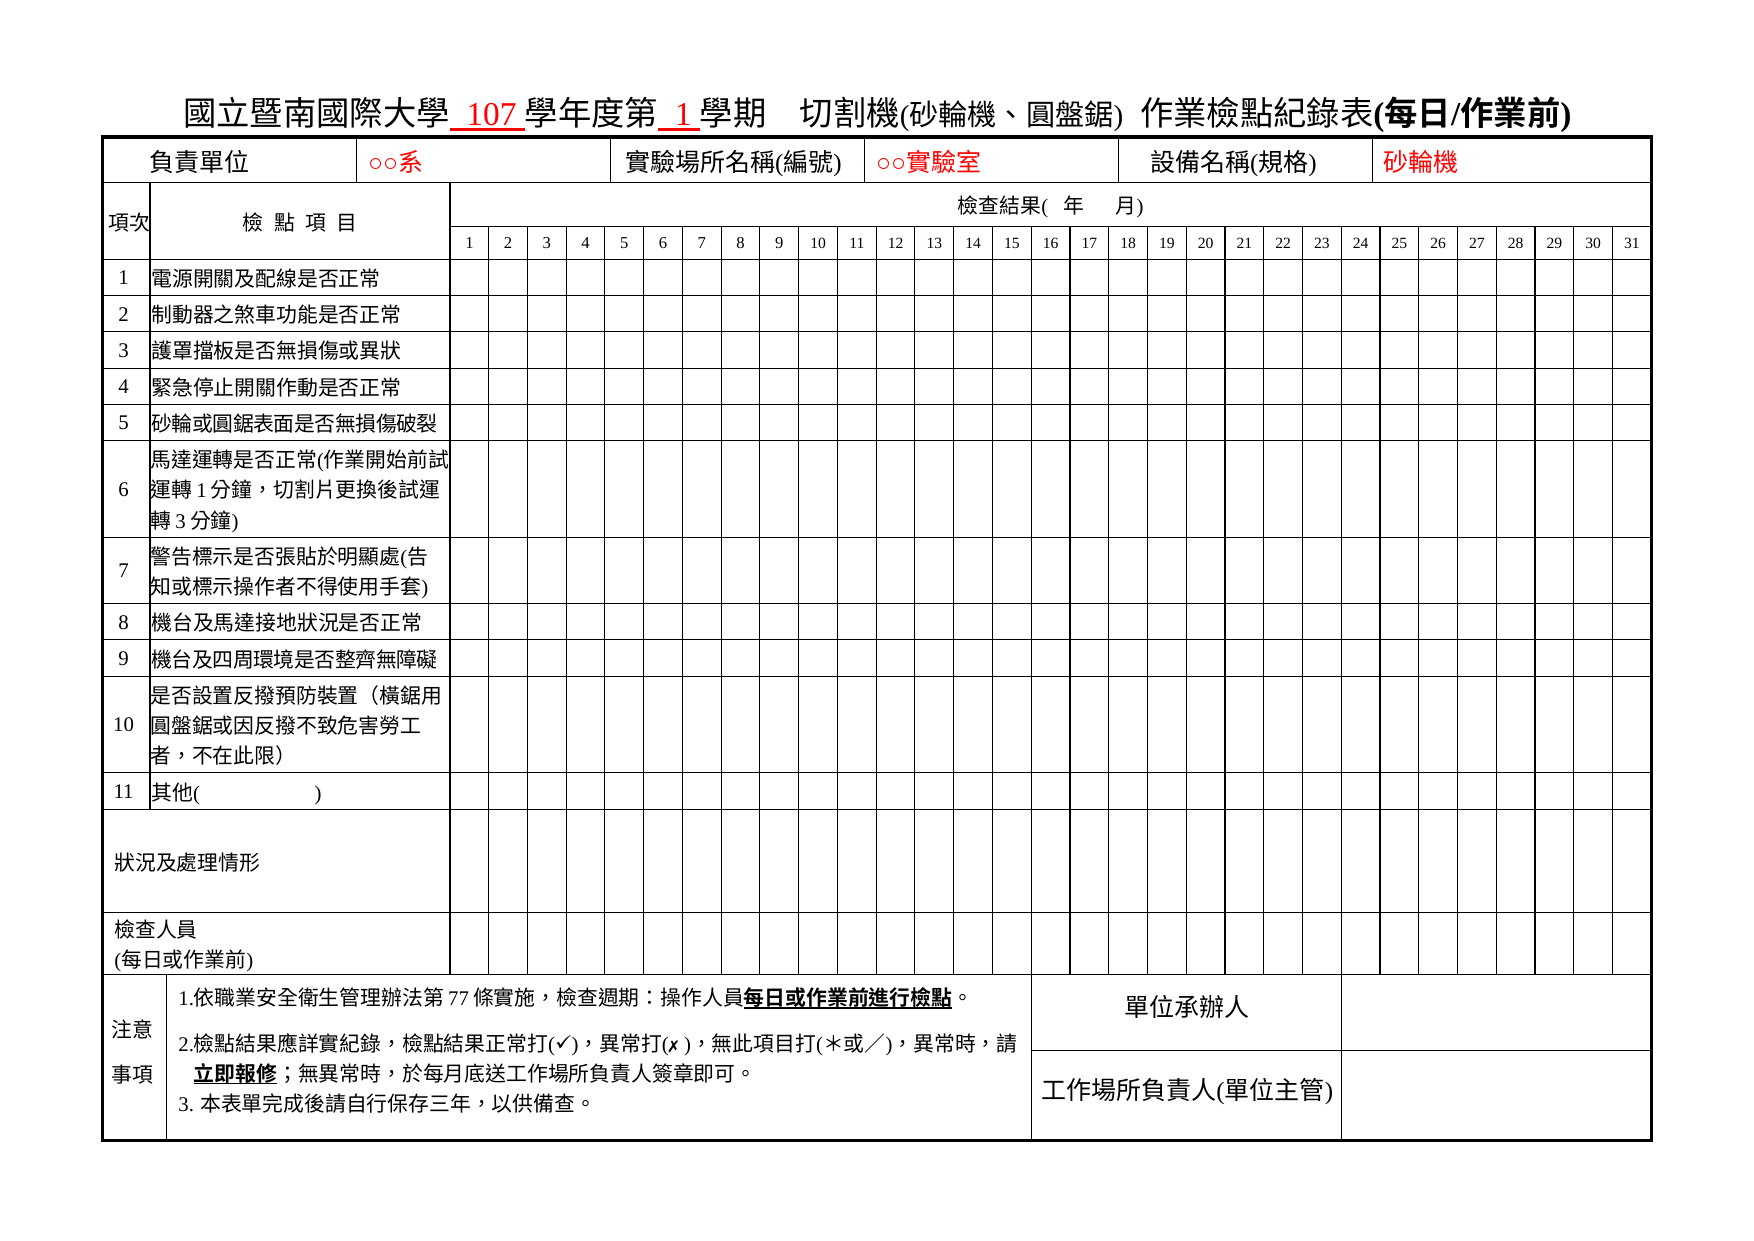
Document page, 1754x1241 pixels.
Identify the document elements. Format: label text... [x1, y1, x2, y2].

table_cell [605, 913, 643, 974]
table_cell [1381, 640, 1418, 676]
table_cell 23 [1303, 227, 1341, 259]
table_cell [567, 640, 604, 676]
table_cell 電源開關及配線是否正常 [151, 260, 449, 295]
table_cell [1613, 405, 1650, 440]
table_cell [877, 296, 914, 331]
table_cell [838, 369, 876, 404]
table_cell [760, 332, 798, 367]
table_cell [644, 640, 682, 676]
table_cell [1419, 369, 1457, 404]
table_cell [760, 538, 798, 603]
table_cell [1109, 260, 1147, 295]
table_cell [1574, 640, 1612, 676]
table_cell [1071, 773, 1108, 808]
table_cell [489, 332, 527, 367]
table_cell [1458, 810, 1496, 912]
table_cell [1419, 405, 1457, 440]
table_cell [1574, 405, 1612, 440]
table_cell [760, 773, 798, 808]
table_cell 7 [104, 538, 149, 603]
table_cell [1187, 677, 1224, 772]
table_cell [1536, 296, 1573, 331]
table_cell [1071, 441, 1108, 537]
table_cell 18 [1109, 227, 1147, 259]
table_cell [528, 332, 566, 367]
table_cell [683, 405, 721, 440]
table_cell [644, 332, 682, 367]
table_cell [1264, 913, 1302, 974]
table_cell [1148, 810, 1186, 912]
table_cell [799, 296, 837, 331]
table_cell [1497, 369, 1534, 404]
table_cell [1613, 640, 1650, 676]
table_cell [1226, 773, 1263, 808]
table_cell 單位承辦人 [1032, 975, 1341, 1050]
table_cell [1226, 538, 1263, 603]
table_cell [1536, 810, 1573, 912]
table_cell [1032, 538, 1069, 603]
table_cell [1497, 332, 1534, 367]
table_cell 是否設置反撥預防裝置（橫鋸用圓盤鋸或因反撥不致危害勞工者，不在此限） [151, 677, 449, 772]
table_cell [993, 640, 1031, 676]
table_cell [1574, 296, 1612, 331]
table_cell [528, 773, 566, 808]
table_cell 14 [954, 227, 992, 259]
table_cell [1226, 913, 1263, 974]
table_cell [1458, 441, 1496, 537]
table_cell [954, 773, 992, 808]
table_cell [567, 604, 604, 639]
table_cell [1419, 640, 1457, 676]
table_cell [1536, 604, 1573, 639]
table_cell [1148, 913, 1186, 974]
table_cell [683, 773, 721, 808]
table_header 實驗場所名稱(編號) [611, 139, 864, 182]
table_cell [644, 296, 682, 331]
table_cell [1264, 810, 1302, 912]
table_cell [1574, 773, 1612, 808]
table_cell [1458, 913, 1496, 974]
table_cell [1574, 260, 1612, 295]
table_cell [1381, 260, 1418, 295]
table_cell [644, 810, 682, 912]
table_cell [760, 604, 798, 639]
table_cell [567, 296, 604, 331]
table_cell [954, 604, 992, 639]
table_cell [915, 369, 953, 404]
table_cell [451, 441, 488, 537]
table_cell [1381, 677, 1418, 772]
table_cell [993, 677, 1031, 772]
table_cell 檢查結果( 年 月) [451, 183, 1650, 226]
table_cell [1226, 677, 1263, 772]
table_cell [1264, 332, 1302, 367]
table_cell 3 [104, 332, 149, 367]
table_cell [1342, 604, 1379, 639]
table_cell [1071, 332, 1108, 367]
table_cell [954, 369, 992, 404]
table_cell [605, 405, 643, 440]
table_cell [877, 538, 914, 603]
table_cell [451, 260, 488, 295]
table_cell [528, 296, 566, 331]
table_cell [877, 332, 914, 367]
table_cell [1264, 677, 1302, 772]
table_cell [1264, 604, 1302, 639]
table_cell 項次 [104, 183, 149, 259]
table_cell [605, 773, 643, 808]
table_cell [722, 604, 759, 639]
table_cell [1187, 604, 1224, 639]
table_cell 27 [1458, 227, 1496, 259]
table_cell [489, 296, 527, 331]
table_cell [1187, 296, 1224, 331]
table_cell [954, 260, 992, 295]
table_cell [528, 369, 566, 404]
table_cell [489, 538, 527, 603]
table_cell 22 [1264, 227, 1302, 259]
table_cell [1419, 773, 1457, 808]
table_cell [567, 260, 604, 295]
table_cell [722, 677, 759, 772]
table_cell [1226, 441, 1263, 537]
table_cell [838, 260, 876, 295]
table_cell [993, 441, 1031, 537]
table_cell [1303, 773, 1341, 808]
table_cell [1109, 369, 1147, 404]
table_cell [838, 441, 876, 537]
table_cell [528, 604, 566, 639]
table_cell 11 [104, 773, 149, 808]
table_cell [1226, 332, 1263, 367]
table_cell [722, 260, 759, 295]
table_cell [451, 538, 488, 603]
table_cell [1264, 538, 1302, 603]
table_cell [1574, 604, 1612, 639]
table_cell [1148, 604, 1186, 639]
table_cell [489, 913, 527, 974]
table_cell [1613, 913, 1650, 974]
table_cell [1419, 260, 1457, 295]
table_cell [1458, 538, 1496, 603]
table_cell [1071, 604, 1108, 639]
table_cell [1574, 913, 1612, 974]
table_cell [838, 604, 876, 639]
table_cell 2 [489, 227, 527, 259]
table_cell [567, 405, 604, 440]
table_cell [605, 538, 643, 603]
table_cell 30 [1574, 227, 1612, 259]
table_cell [683, 369, 721, 404]
table_cell [489, 810, 527, 912]
table_cell [1148, 538, 1186, 603]
table_cell [1497, 538, 1534, 603]
table_cell 25 [1381, 227, 1418, 259]
table_cell [1613, 441, 1650, 537]
table_cell [799, 260, 837, 295]
table_cell [644, 604, 682, 639]
table_cell [1264, 260, 1302, 295]
table_cell [1226, 810, 1263, 912]
table_cell [1381, 604, 1418, 639]
table_cell [1148, 260, 1186, 295]
table_cell [1148, 677, 1186, 772]
table_cell [915, 604, 953, 639]
table_cell [1071, 677, 1108, 772]
table_cell 1 [104, 260, 149, 295]
table_cell [1187, 260, 1224, 295]
table_cell [1071, 369, 1108, 404]
table_cell [1187, 369, 1224, 404]
table_cell [877, 913, 914, 974]
table_cell [1381, 405, 1418, 440]
table_cell [954, 538, 992, 603]
table_cell [799, 405, 837, 440]
table_cell [1303, 369, 1341, 404]
table_cell [838, 640, 876, 676]
table_cell [1381, 369, 1418, 404]
table_cell [1032, 773, 1069, 808]
table_cell 21 [1226, 227, 1263, 259]
table_cell [1381, 773, 1418, 808]
table_header 設備名稱(規格) [1119, 139, 1372, 182]
table_cell [1381, 538, 1418, 603]
table_cell [954, 640, 992, 676]
table_cell [1536, 369, 1573, 404]
table_cell [1303, 604, 1341, 639]
table_cell [1458, 332, 1496, 367]
table_cell [1497, 773, 1534, 808]
table_cell 檢 點 項 目 [151, 183, 449, 259]
table_cell [1187, 332, 1224, 367]
table_cell [838, 913, 876, 974]
table_cell [1381, 441, 1418, 537]
table_cell [1109, 332, 1147, 367]
table_cell [877, 604, 914, 639]
table_cell [1536, 913, 1573, 974]
table_cell [1032, 640, 1069, 676]
table_cell [877, 773, 914, 808]
table_cell [915, 538, 953, 603]
table_cell [1032, 604, 1069, 639]
table_cell 其他( ) [151, 773, 449, 808]
table_cell [760, 369, 798, 404]
table_cell [605, 677, 643, 772]
table_cell [1613, 332, 1650, 367]
table_cell 工作場所負責人(單位主管) [1032, 1051, 1341, 1138]
table_cell [1264, 773, 1302, 808]
table_cell 13 [915, 227, 953, 259]
table_cell [1574, 369, 1612, 404]
table_cell [1536, 538, 1573, 603]
table_cell [528, 640, 566, 676]
table_cell [760, 810, 798, 912]
table_cell [1419, 538, 1457, 603]
table_cell [1148, 296, 1186, 331]
table_cell 15 [993, 227, 1031, 259]
table_cell [1613, 773, 1650, 808]
table_cell [605, 296, 643, 331]
table_cell [1264, 441, 1302, 537]
table_cell [1303, 810, 1341, 912]
table_cell [1536, 260, 1573, 295]
table_cell [1613, 810, 1650, 912]
table_cell [1419, 604, 1457, 639]
table_cell [799, 640, 837, 676]
table_cell [1613, 260, 1650, 295]
table_cell [683, 441, 721, 537]
table_cell [1342, 260, 1379, 295]
table_cell [528, 405, 566, 440]
table_cell [451, 604, 488, 639]
table_cell 5 [104, 405, 149, 440]
table_cell [1303, 441, 1341, 537]
table_cell [1109, 677, 1147, 772]
table_cell [954, 913, 992, 974]
table_cell 護罩擋板是否無損傷或異狀 [151, 332, 449, 367]
table_cell 24 [1342, 227, 1379, 259]
table_cell [528, 441, 566, 537]
table_cell [760, 640, 798, 676]
table_cell 機台及四周環境是否整齊無障礙 [151, 640, 449, 676]
table_cell 28 [1497, 227, 1534, 259]
table_cell 注意 事項 [104, 975, 166, 1138]
table_cell 6 [644, 227, 682, 259]
table_cell [915, 296, 953, 331]
table_cell [1342, 296, 1379, 331]
table_cell [1303, 677, 1341, 772]
table_cell [1071, 913, 1108, 974]
table_cell [1497, 913, 1534, 974]
table_cell 4 [104, 369, 149, 404]
table_cell [722, 538, 759, 603]
table_cell [1187, 640, 1224, 676]
table_cell [528, 538, 566, 603]
table_cell [451, 405, 488, 440]
table_cell [799, 604, 837, 639]
table_cell [489, 260, 527, 295]
table_cell 8 [104, 604, 149, 639]
table_cell 緊急停止開關作動是否正常 [151, 369, 449, 404]
table_cell [954, 296, 992, 331]
table_cell [605, 640, 643, 676]
table_cell [683, 538, 721, 603]
table_cell [605, 332, 643, 367]
table_cell [567, 913, 604, 974]
table_cell [1032, 441, 1069, 537]
table_cell [528, 913, 566, 974]
table_cell [451, 332, 488, 367]
table_cell 26 [1419, 227, 1457, 259]
table_cell [1536, 677, 1573, 772]
table_cell 3 [528, 227, 566, 259]
table_cell [1148, 640, 1186, 676]
table_cell [1109, 640, 1147, 676]
table_cell [683, 640, 721, 676]
table_cell [1071, 260, 1108, 295]
table_cell [1303, 296, 1341, 331]
table_cell [799, 677, 837, 772]
table_cell [489, 441, 527, 537]
table_cell [567, 369, 604, 404]
table_cell [644, 913, 682, 974]
table_cell [451, 913, 488, 974]
table_cell [1071, 640, 1108, 676]
table_cell [567, 441, 604, 537]
table_cell [1187, 913, 1224, 974]
table_cell [1071, 405, 1108, 440]
table_cell [1109, 296, 1147, 331]
table_cell [489, 773, 527, 808]
table_cell [993, 369, 1031, 404]
table_cell [1613, 677, 1650, 772]
table_cell [915, 773, 953, 808]
table_cell [1613, 369, 1650, 404]
table_cell [1381, 810, 1418, 912]
table_cell [722, 640, 759, 676]
table_cell [644, 405, 682, 440]
table_cell [1226, 369, 1263, 404]
table_cell [1264, 369, 1302, 404]
table_cell [1458, 604, 1496, 639]
table_cell [1342, 1051, 1650, 1138]
table_cell [877, 677, 914, 772]
table_cell [993, 332, 1031, 367]
table_cell [605, 369, 643, 404]
table_cell [1342, 538, 1379, 603]
table_cell [1109, 538, 1147, 603]
table_cell [567, 538, 604, 603]
table_cell [760, 677, 798, 772]
table_cell [683, 604, 721, 639]
table_cell [915, 810, 953, 912]
table_cell [1032, 369, 1069, 404]
table_cell [722, 810, 759, 912]
table_cell [1574, 538, 1612, 603]
table_cell [1497, 810, 1534, 912]
table_cell [1497, 640, 1534, 676]
table_cell [683, 332, 721, 367]
table_cell [1226, 640, 1263, 676]
table_cell 7 [683, 227, 721, 259]
table_cell [993, 538, 1031, 603]
table_cell [1226, 296, 1263, 331]
table_cell [838, 332, 876, 367]
table_cell [915, 640, 953, 676]
table_cell [1148, 332, 1186, 367]
table_cell 狀況及處理情形 [104, 810, 449, 912]
table_cell [1497, 677, 1534, 772]
table_header ○○系 [357, 139, 610, 182]
table_cell [1264, 296, 1302, 331]
table_cell 12 [877, 227, 914, 259]
table_cell [993, 604, 1031, 639]
table_cell [489, 640, 527, 676]
table_cell 5 [605, 227, 643, 259]
table_cell 16 [1032, 227, 1069, 259]
table_cell [1342, 405, 1379, 440]
table_cell [1381, 296, 1418, 331]
table_cell [915, 913, 953, 974]
table_cell [1032, 810, 1069, 912]
table_cell [567, 773, 604, 808]
table_cell [451, 296, 488, 331]
table_cell [1613, 604, 1650, 639]
table_cell [993, 260, 1031, 295]
table_cell [722, 913, 759, 974]
table_cell [528, 260, 566, 295]
table_cell 1.依職業安全衛生管理辦法第77條實施，檢查週期：操作人員每日或作業前進行檢點。 2.檢點結果應詳實紀錄，檢點結果正常打()，異常打( )，無此項目打(＊或／)，異常時，請立即報修；無異常時，於每月底送工作場所負責人簽章即可。 3. 本表單完成後請自行保存三年，以供備查。 [167, 975, 1031, 1138]
table_cell [1381, 913, 1418, 974]
table_cell [722, 441, 759, 537]
table_cell [1226, 604, 1263, 639]
table_cell [683, 913, 721, 974]
table_cell [605, 260, 643, 295]
table_cell [1032, 332, 1069, 367]
table_cell [489, 405, 527, 440]
table_cell [799, 913, 837, 974]
table_cell [567, 332, 604, 367]
table_cell [1303, 405, 1341, 440]
table_cell [877, 441, 914, 537]
table_cell [877, 640, 914, 676]
table_cell [1613, 296, 1650, 331]
table_cell [1497, 296, 1534, 331]
table_cell [1264, 640, 1302, 676]
table_cell 2 [104, 296, 149, 331]
table_cell [1032, 260, 1069, 295]
table_cell 17 [1071, 227, 1108, 259]
table_cell 31 [1613, 227, 1650, 259]
table_cell [683, 260, 721, 295]
table_cell 19 [1148, 227, 1186, 259]
table_cell [1419, 913, 1457, 974]
table_cell [644, 538, 682, 603]
table_cell 10 [104, 677, 149, 772]
table_cell [1342, 441, 1379, 537]
table_cell [1536, 773, 1573, 808]
table_cell 檢查人員 (每日或作業前) [104, 913, 449, 974]
text 國立暨南國際大學 107 學年度第 1 學期 切割機(砂輪機、圓盤鋸) 作業檢點紀錄表(每日/作業前) [150, 87, 1604, 135]
table_cell [1342, 332, 1379, 367]
table_cell [1032, 677, 1069, 772]
table_cell [915, 405, 953, 440]
table_cell 11 [838, 227, 876, 259]
table_cell 砂輪或圓鋸表面是否無損傷破裂 [151, 405, 449, 440]
table_cell [1419, 810, 1457, 912]
table_cell [1574, 810, 1612, 912]
table_cell [1109, 405, 1147, 440]
table_cell 制動器之煞車功能是否正常 [151, 296, 449, 331]
table_cell [1187, 405, 1224, 440]
table_cell [760, 913, 798, 974]
table_cell [1497, 441, 1534, 537]
table_cell [567, 810, 604, 912]
table_cell [1071, 538, 1108, 603]
table_cell [838, 677, 876, 772]
table_cell 9 [760, 227, 798, 259]
table_cell [451, 677, 488, 772]
table_cell 4 [567, 227, 604, 259]
table_cell [1342, 773, 1379, 808]
table_cell [722, 296, 759, 331]
table_cell [1574, 332, 1612, 367]
table_cell [1303, 260, 1341, 295]
table_cell [993, 296, 1031, 331]
table_cell [1071, 296, 1108, 331]
table_cell [1458, 369, 1496, 404]
table_cell [1458, 677, 1496, 772]
table_cell [877, 810, 914, 912]
table_cell [1226, 260, 1263, 295]
table_cell [799, 810, 837, 912]
table_cell [451, 640, 488, 676]
table_cell [489, 369, 527, 404]
table_cell [993, 405, 1031, 440]
table_cell [1109, 810, 1147, 912]
table_header ○○實驗室 [865, 139, 1118, 182]
table_cell [1419, 296, 1457, 331]
table_cell [1303, 332, 1341, 367]
table_cell [1458, 773, 1496, 808]
table_cell [1458, 640, 1496, 676]
table_cell [1148, 441, 1186, 537]
table_cell [1148, 773, 1186, 808]
table_cell [722, 332, 759, 367]
table_cell [1109, 773, 1147, 808]
table_cell [877, 260, 914, 295]
table_cell [451, 773, 488, 808]
table_cell [1574, 677, 1612, 772]
table_cell 1 [451, 227, 488, 259]
table_cell [605, 441, 643, 537]
table_cell [528, 677, 566, 772]
table_cell [915, 260, 953, 295]
table_cell [1574, 441, 1612, 537]
table_cell [954, 332, 992, 367]
table_cell [1187, 538, 1224, 603]
table_cell [1342, 810, 1379, 912]
table_cell [993, 810, 1031, 912]
table_cell [605, 604, 643, 639]
table_cell [1342, 369, 1379, 404]
table_cell [1032, 913, 1069, 974]
table_cell [1071, 810, 1108, 912]
table_cell [528, 810, 566, 912]
table_cell [1187, 441, 1224, 537]
table_cell [877, 369, 914, 404]
table_cell [451, 810, 488, 912]
table_cell [451, 369, 488, 404]
table_cell [1303, 640, 1341, 676]
table_cell [1613, 538, 1650, 603]
table_cell [1536, 640, 1573, 676]
table_cell [760, 296, 798, 331]
table_cell [954, 677, 992, 772]
table_cell 6 [104, 441, 149, 537]
table_cell [1497, 604, 1534, 639]
table_cell [722, 773, 759, 808]
table_cell [838, 773, 876, 808]
table_cell [915, 441, 953, 537]
table_cell [1458, 260, 1496, 295]
table_header 砂輪機 [1373, 139, 1650, 182]
table_cell [1536, 332, 1573, 367]
table_cell [1226, 405, 1263, 440]
table_cell 9 [104, 640, 149, 676]
table_cell [683, 810, 721, 912]
table_cell [838, 405, 876, 440]
table_cell [1497, 405, 1534, 440]
table_cell [799, 369, 837, 404]
table_cell [1342, 975, 1650, 1050]
table_cell 10 [799, 227, 837, 259]
table_cell [1032, 405, 1069, 440]
table_cell [1342, 913, 1379, 974]
table_cell [799, 773, 837, 808]
table_cell 馬達運轉是否正常(作業開始前試運轉1分鐘，切割片更換後試運轉3分鐘) [151, 441, 449, 537]
table_cell [1536, 441, 1573, 537]
table_cell [1148, 405, 1186, 440]
table_cell [1303, 913, 1341, 974]
table_cell [1148, 369, 1186, 404]
table_cell [683, 296, 721, 331]
table_cell 29 [1536, 227, 1573, 259]
table_cell [838, 296, 876, 331]
table_cell [838, 810, 876, 912]
table_cell [1109, 913, 1147, 974]
table_cell [1342, 640, 1379, 676]
table_cell [954, 810, 992, 912]
table_cell [760, 441, 798, 537]
table_cell 8 [722, 227, 759, 259]
table_cell [1187, 810, 1224, 912]
table_cell [1303, 538, 1341, 603]
table_cell [1419, 441, 1457, 537]
table_cell [1342, 677, 1379, 772]
table_cell [644, 773, 682, 808]
table_cell [644, 369, 682, 404]
table_cell [1187, 773, 1224, 808]
table_cell [799, 441, 837, 537]
table_cell [954, 405, 992, 440]
table_cell [993, 773, 1031, 808]
table_cell [1419, 677, 1457, 772]
table_cell [683, 677, 721, 772]
table_cell [644, 677, 682, 772]
table_cell [877, 405, 914, 440]
table_cell [489, 677, 527, 772]
table_cell [1264, 405, 1302, 440]
table_header 負責單位 [104, 139, 356, 182]
table_cell [1458, 296, 1496, 331]
table_cell [644, 441, 682, 537]
table_cell [605, 810, 643, 912]
table_cell [1109, 604, 1147, 639]
table_cell [838, 538, 876, 603]
table_cell [722, 369, 759, 404]
table_cell [954, 441, 992, 537]
table_cell [799, 332, 837, 367]
table_cell [915, 677, 953, 772]
table_cell [760, 260, 798, 295]
table_cell [1032, 296, 1069, 331]
table_cell [1458, 405, 1496, 440]
table_cell [993, 913, 1031, 974]
table_cell [1109, 441, 1147, 537]
table_cell [644, 260, 682, 295]
table_cell [1381, 332, 1418, 367]
table_cell [489, 604, 527, 639]
table_cell [915, 332, 953, 367]
table_cell [1497, 260, 1534, 295]
table_cell [722, 405, 759, 440]
table_cell 20 [1187, 227, 1224, 259]
table_cell [799, 538, 837, 603]
table_cell 機台及馬達接地狀況是否正常 [151, 604, 449, 639]
table_cell [1419, 332, 1457, 367]
table_cell [567, 677, 604, 772]
table_cell 警告標示是否張貼於明顯處(告知或標示操作者不得使用手套) [151, 538, 449, 603]
table_cell [1536, 405, 1573, 440]
table_cell [760, 405, 798, 440]
